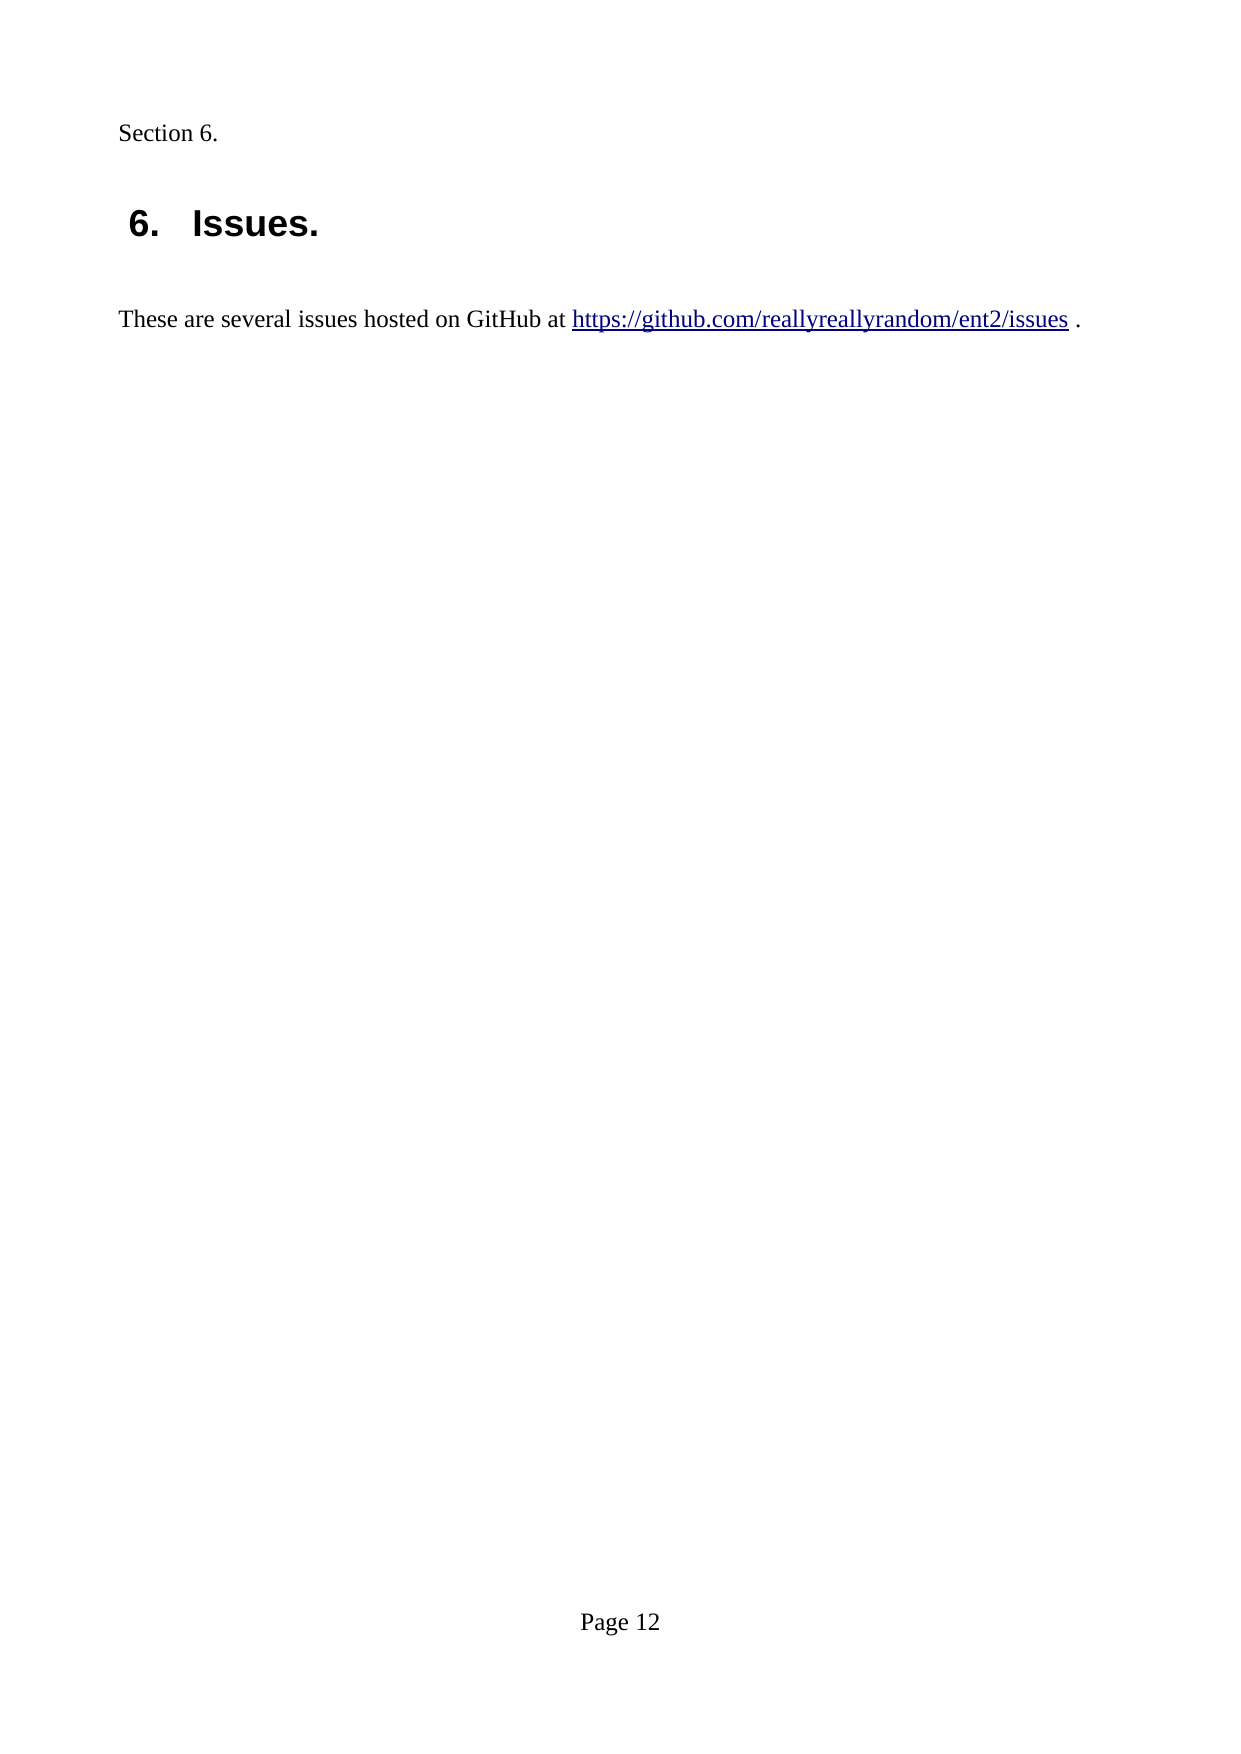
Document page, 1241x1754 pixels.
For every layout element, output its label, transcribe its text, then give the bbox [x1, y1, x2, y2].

text These are several issues hosted on GitHub at https://github.com/reallyreallyrandom/ent2/issues . [118, 304, 1122, 333]
subtitle Issues. [118, 201, 1122, 244]
